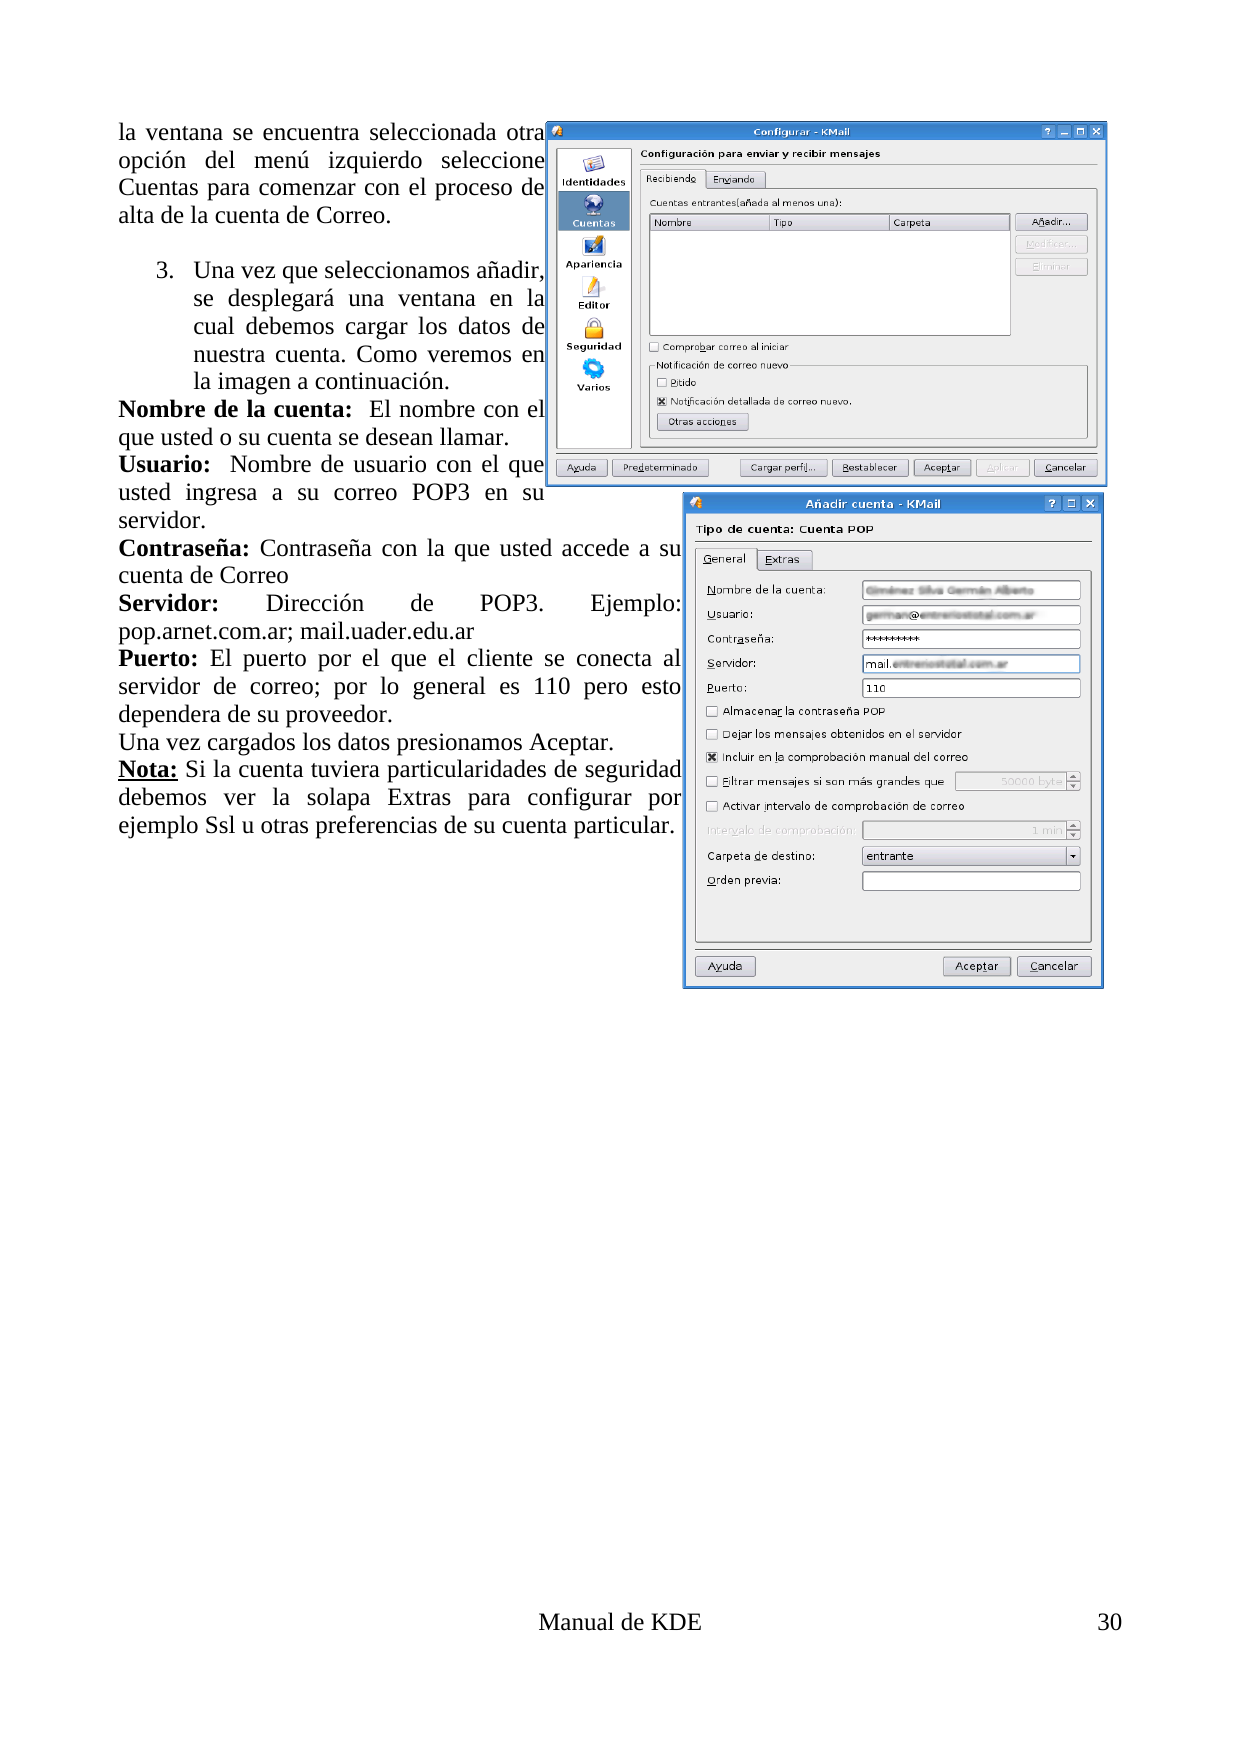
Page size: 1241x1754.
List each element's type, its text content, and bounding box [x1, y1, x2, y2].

text Nombre de la cuenta: El nombre con el que usted o su cuenta se desean llamar. [118, 395, 545, 451]
text Puerto: El puerto por el que el cliente se conecta al servidor de correo; por lo general es 110 pero esto dependera de su proveedor. [118, 644, 682, 728]
text Usuario: Nombre de usuario con el que usted ingresa a su correo POP3 en su servidor. [118, 451, 1122, 534]
list Una vez que seleccionamos añadir, se desplegará una ventana en la cual debemos cargar los datos de nuestra cuenta. Como veremos en la imagen a continuación. [156, 257, 545, 395]
text la ventana se encuentra seleccionada otra opción del menú izquierdo seleccione Cuentas para comenzar con el proceso de alta de la cuenta de Correo. [118, 118, 1122, 229]
picture [545, 121, 1108, 487]
text Una vez cargados los datos presionamos Aceptar. [118, 728, 682, 755]
picture [682, 492, 1104, 989]
text Nota: Si la cuenta tuviera particularidades de seguridad debemos ver la solapa Extras para configurar por ejemplo Ssl u otras preferencias de su cuenta particular. [118, 755, 682, 838]
text Servidor: Dirección de POP3. Ejemplo: pop.arnet.com.ar; mail.uader.edu.ar [118, 589, 682, 644]
text Contraseña: Contraseña con la que usted accede a su cuenta de Correo [118, 534, 682, 589]
